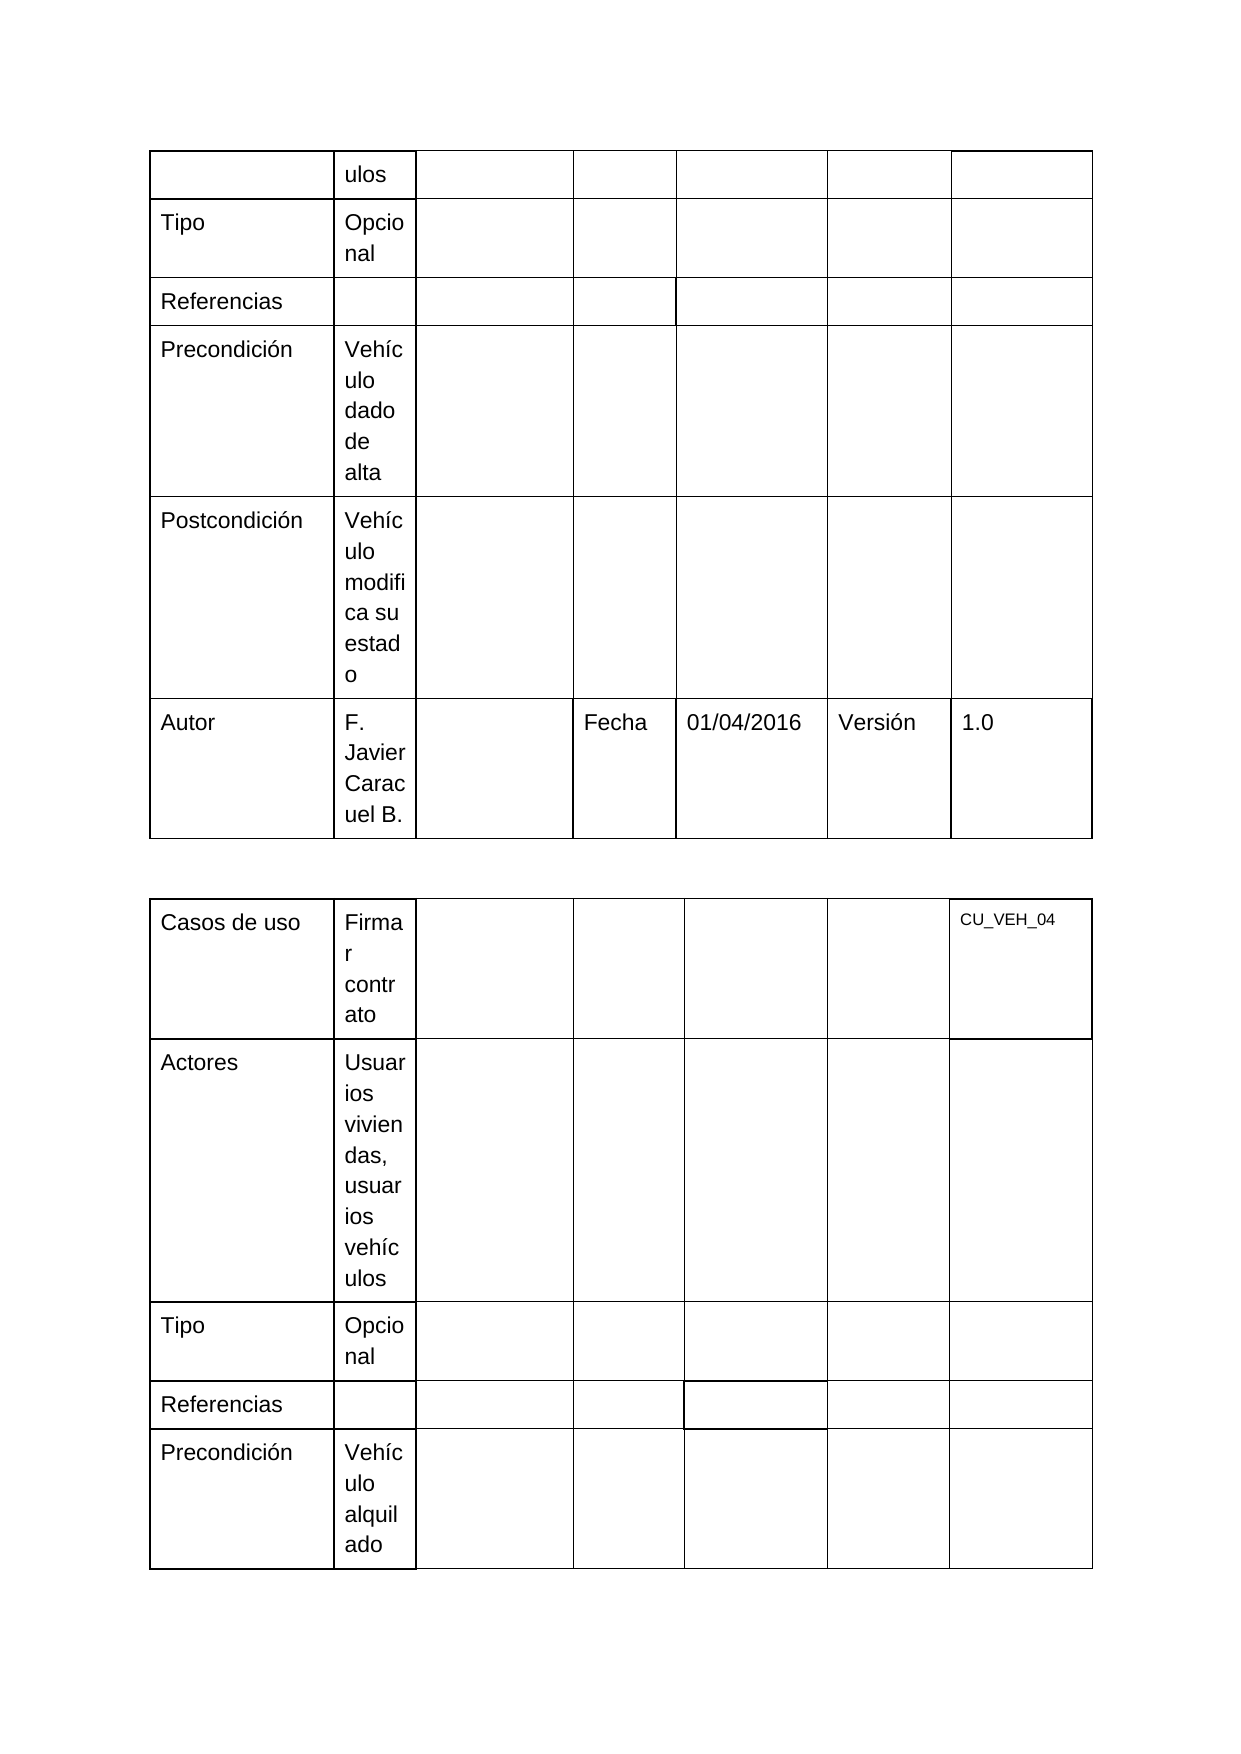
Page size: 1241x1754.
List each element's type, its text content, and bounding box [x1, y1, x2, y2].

table_cell Actores [151, 1040, 333, 1301]
table_cell [952, 152, 1092, 198]
table_cell [952, 199, 1092, 277]
table_cell [677, 151, 827, 198]
table_header [685, 899, 827, 1038]
table_cell [950, 1040, 1092, 1301]
table_header CU_VEH_04 [950, 900, 1091, 1038]
table_cell Precondición [151, 326, 333, 496]
table_cell [335, 278, 415, 325]
table_cell Vehículo alquilado [335, 1430, 415, 1568]
table_cell [952, 326, 1092, 496]
table_cell [828, 1381, 949, 1428]
table_cell [828, 1429, 949, 1568]
table_cell [677, 199, 827, 277]
table_header [574, 899, 684, 1038]
table_cell Fecha [574, 699, 675, 838]
table_cell [574, 151, 676, 198]
table_cell Postcondición [151, 497, 333, 697]
table_cell 01/04/2016 [677, 699, 827, 838]
table_cell Precondición [151, 1430, 333, 1568]
table_cell [417, 278, 573, 325]
table_header [828, 899, 949, 1038]
table_cell [677, 497, 827, 697]
table_cell ulos [335, 152, 415, 198]
table_cell [828, 278, 951, 325]
table_cell [828, 326, 951, 496]
table_cell Referencias [151, 1382, 333, 1428]
table_cell [417, 1039, 573, 1301]
table_cell [685, 1382, 827, 1428]
table_cell Tipo [151, 200, 333, 277]
table_cell Referencias [151, 278, 333, 325]
table_cell [574, 326, 676, 496]
table_cell [417, 326, 573, 496]
table_cell [335, 1382, 415, 1428]
table_cell [574, 1039, 684, 1301]
table_cell [417, 151, 573, 198]
table_cell [950, 1429, 1092, 1568]
table_cell F. Javier Caracuel B. [335, 699, 415, 838]
table_cell [574, 1429, 684, 1568]
table_cell [685, 1430, 827, 1568]
table_cell [828, 199, 951, 277]
table_cell Autor [151, 699, 333, 838]
table_cell [685, 1039, 827, 1301]
table_cell [952, 278, 1092, 325]
table_cell Vehículo dado de alta [335, 326, 415, 496]
table_header Casos de uso [151, 900, 333, 1038]
table_cell [417, 497, 573, 697]
table_cell [417, 1381, 573, 1428]
table_cell [828, 1302, 949, 1380]
table_cell [950, 1302, 1092, 1380]
table_cell Tipo [151, 1303, 333, 1380]
table_cell [574, 278, 675, 325]
table_cell [685, 1302, 827, 1380]
table_cell [574, 1381, 683, 1428]
table_cell [677, 278, 827, 325]
table_cell Versión [828, 699, 950, 838]
table_cell [677, 326, 827, 496]
table_cell [828, 497, 951, 697]
table_cell [574, 497, 676, 697]
table_cell [828, 1039, 949, 1301]
table_cell Opcional [335, 1303, 415, 1380]
table_cell 1.0 [952, 699, 1091, 838]
table_cell [828, 151, 951, 198]
table_cell [574, 199, 676, 277]
table_cell [417, 699, 572, 838]
table_cell [417, 1429, 573, 1568]
table_cell [417, 1302, 573, 1380]
table_header Firmar contrato [335, 900, 415, 1038]
table_cell Opcional [335, 200, 415, 277]
table_cell [417, 199, 573, 277]
table_cell [952, 497, 1092, 697]
table_cell Usuarios viviendas, usuarios vehículos [335, 1040, 415, 1301]
table_header [417, 899, 573, 1038]
table_cell [574, 1302, 684, 1380]
table_cell [950, 1381, 1092, 1428]
table_cell [151, 152, 333, 198]
table_cell Vehículo modifica su estado [335, 497, 415, 697]
